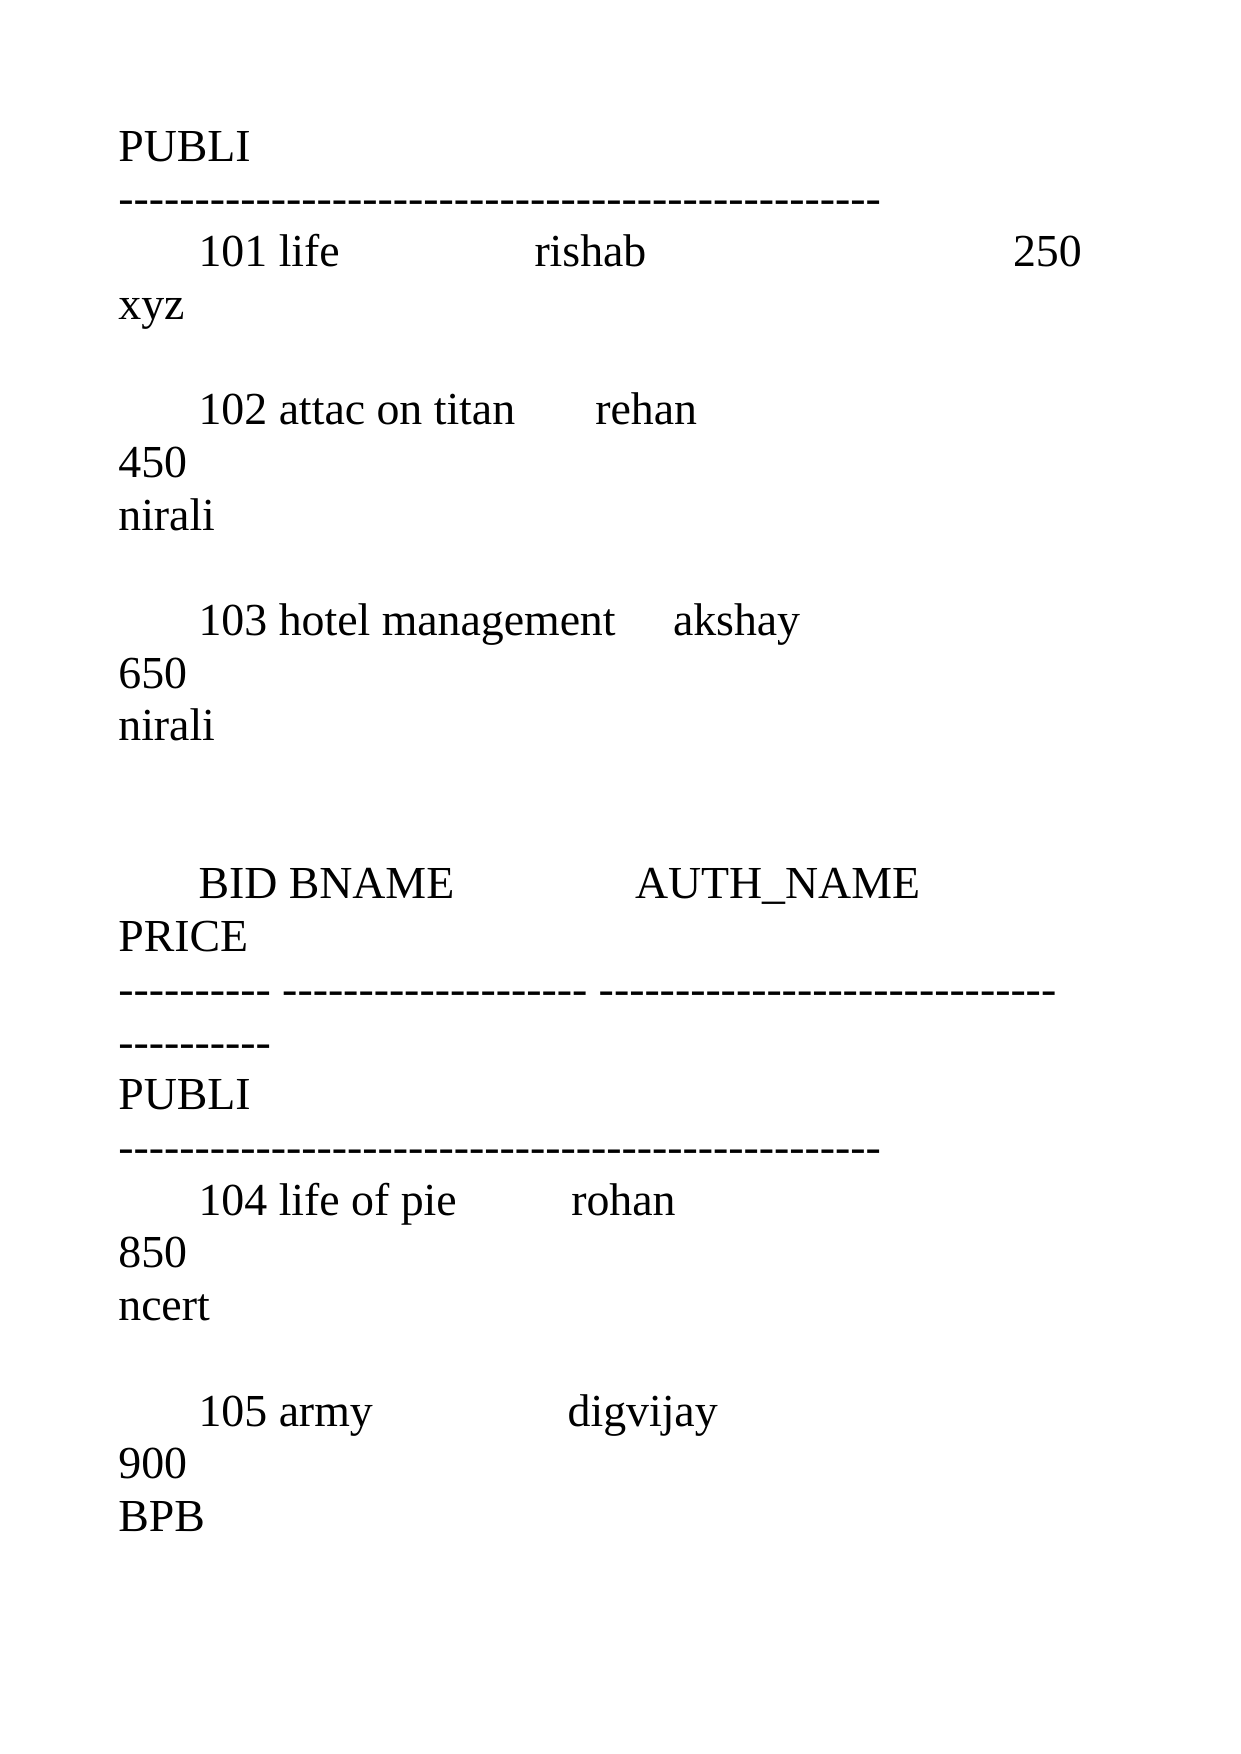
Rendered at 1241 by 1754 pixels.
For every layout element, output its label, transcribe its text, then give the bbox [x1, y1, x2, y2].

text 101 life rishab 250 [118, 223, 1122, 276]
text xyz [118, 276, 1122, 329]
text BID BNAME AUTH_NAME PRICE [118, 856, 1122, 961]
text PUBLI [118, 1067, 1122, 1119]
text PUBLI [118, 118, 1122, 171]
text BPB [118, 1488, 1122, 1541]
text nirali [118, 698, 1122, 751]
text 102 attac on titan rehan 450 [118, 382, 1122, 487]
text ncert [118, 1278, 1122, 1330]
text -------------------------------------------------- [118, 1119, 1122, 1172]
text 103 hotel management akshay 650 [118, 592, 1122, 698]
text 105 army digvijay 900 [118, 1383, 1122, 1488]
text ---------- -------------------- ------------------------------ ---------- [118, 961, 1122, 1067]
text 104 life of pie rohan 850 [118, 1172, 1122, 1278]
text nirali [118, 487, 1122, 540]
text -------------------------------------------------- [118, 171, 1122, 223]
